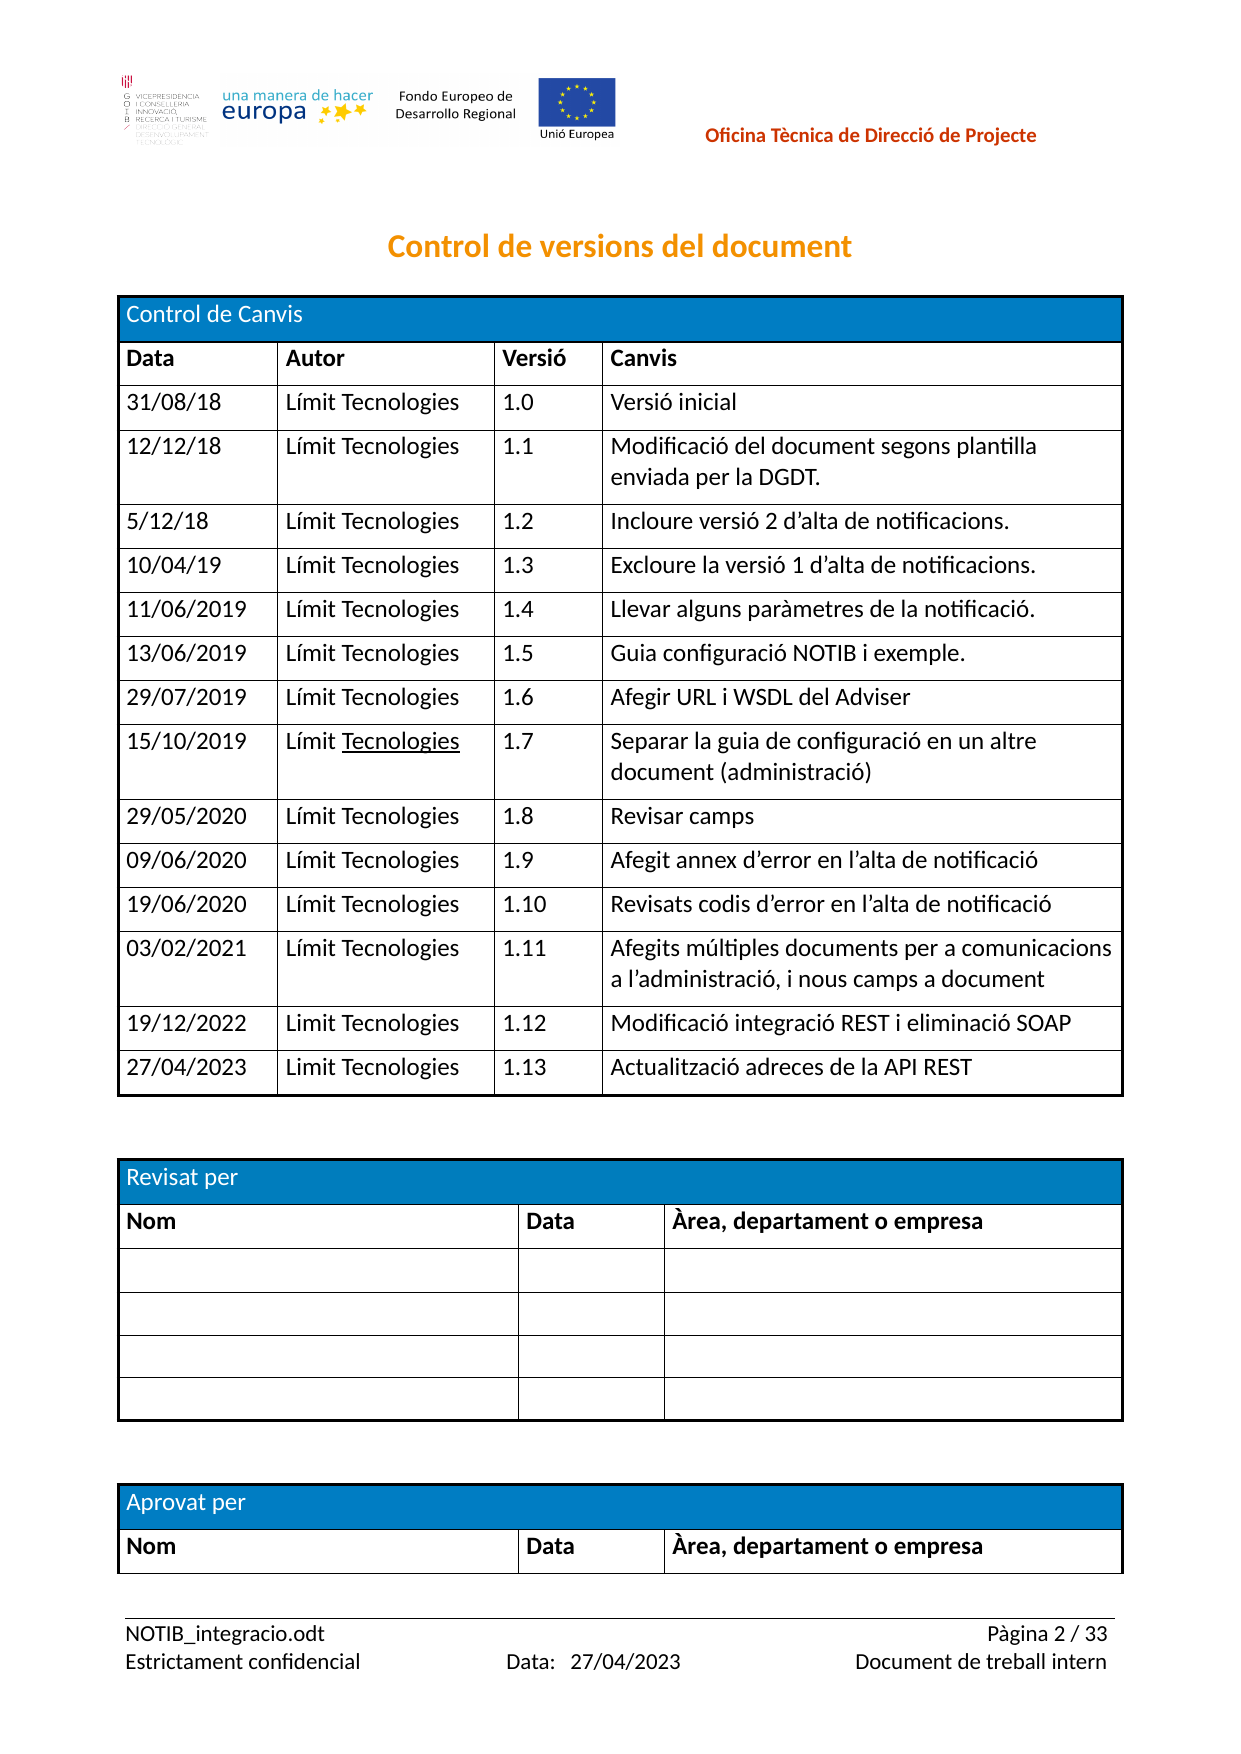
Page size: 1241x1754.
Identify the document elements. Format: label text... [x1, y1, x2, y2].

table_cell Límit Tecnologies [278, 800, 494, 843]
table_cell Incloure versió 2 d’alta de notificacions. [603, 505, 1121, 548]
table_cell Àrea, departament o empresa [665, 1205, 1121, 1248]
table_cell Revisats codis d’error en l’alta de notificació [603, 888, 1121, 931]
table_cell 19/06/2020 [120, 888, 277, 931]
picture [219, 73, 621, 147]
subtitle Control de versions del document [118, 225, 1122, 266]
table_cell [665, 1293, 1121, 1334]
table_cell [120, 1378, 518, 1419]
table_cell [519, 1336, 664, 1377]
table_cell 12/12/18 [120, 431, 277, 504]
table_cell Límit Tecnologies [278, 505, 494, 548]
table_cell 29/05/2020 [120, 800, 277, 843]
table_cell Nom [120, 1530, 518, 1573]
table_cell Guia configuració NOTIB i exemple. [603, 637, 1121, 680]
table_cell Límit Tecnologies [278, 725, 494, 799]
table_cell 1.5 [495, 637, 602, 680]
table_cell Nom [120, 1205, 518, 1248]
table_cell 10/04/19 [120, 549, 277, 592]
table_cell Límit Tecnologies [278, 431, 494, 504]
table_cell Modificació del document segons plantilla enviada per la DGDT. [603, 431, 1121, 504]
table_cell [519, 1378, 664, 1419]
table_cell 1.11 [495, 932, 602, 1006]
table_cell 29/07/2019 [120, 681, 277, 724]
table_header Aprovat per [120, 1486, 1121, 1529]
table_cell Excloure la versió 1 d’alta de notificacions. [603, 549, 1121, 592]
table_cell 1.13 [495, 1051, 602, 1094]
table_cell Llevar alguns paràmetres de la notificació. [603, 593, 1121, 636]
table_cell [665, 1378, 1121, 1419]
table_cell 1.9 [495, 844, 602, 887]
table_cell Limit Tecnologies [278, 1051, 494, 1094]
table_cell 1.2 [495, 505, 602, 548]
table_cell [120, 1293, 518, 1334]
table_cell Separar la guia de configuració en un altre document (administració) [603, 725, 1121, 799]
table_cell Límit Tecnologies [278, 932, 494, 1006]
table_cell Revisar camps [603, 800, 1121, 843]
table_cell Modificació integració REST i eliminació SOAP [603, 1007, 1121, 1050]
table_cell [120, 1336, 518, 1377]
table_cell [665, 1249, 1121, 1292]
table_cell 1.10 [495, 888, 602, 931]
table_cell [665, 1336, 1121, 1377]
table_cell Afegir URL i WSDL del Adviser [603, 681, 1121, 724]
table_header Control de Canvis [120, 298, 1121, 341]
table_cell Data [519, 1530, 664, 1573]
table_cell Canvis [603, 343, 1121, 385]
table_cell 09/06/2020 [120, 844, 277, 887]
table_cell 1.1 [495, 431, 602, 504]
table_cell 27/04/2023 [120, 1051, 277, 1094]
table_cell 19/12/2022 [120, 1007, 277, 1050]
table_cell Actualització adreces de la API REST [603, 1051, 1121, 1094]
table_cell Data [120, 343, 277, 385]
table_cell Límit Tecnologies [278, 844, 494, 887]
table_cell Afegits múltiples documents per a comunicacions a l’administració, i nous camps a document [603, 932, 1121, 1006]
table_cell 1.6 [495, 681, 602, 724]
table_cell Límit Tecnologies [278, 888, 494, 931]
table_cell 1.0 [495, 386, 602, 429]
table_cell 03/02/2021 [120, 932, 277, 1006]
table_header Revisat per [120, 1161, 1121, 1204]
table_cell [519, 1249, 664, 1292]
table_cell Àrea, departament o empresa [665, 1530, 1121, 1573]
table_cell 1.8 [495, 800, 602, 843]
table_cell 1.7 [495, 725, 602, 799]
table_cell Versió inicial [603, 386, 1121, 429]
table_cell Límit Tecnologies [278, 549, 494, 592]
table_cell Límit Tecnologies [278, 386, 494, 429]
table_cell [120, 1249, 518, 1292]
table_cell Autor [278, 343, 494, 385]
table_cell Límit Tecnologies [278, 681, 494, 724]
table_cell Data [519, 1205, 664, 1248]
table_cell 11/06/2019 [120, 593, 277, 636]
picture [118, 73, 213, 147]
table_cell 13/06/2019 [120, 637, 277, 680]
table_cell Límit Tecnologies [278, 593, 494, 636]
table_cell 1.4 [495, 593, 602, 636]
table_cell Versió [495, 343, 602, 385]
table_cell 5/12/18 [120, 505, 277, 548]
table_cell 1.3 [495, 549, 602, 592]
table_cell 31/08/18 [120, 386, 277, 429]
table_cell Límit Tecnologies [278, 637, 494, 680]
table_cell Limit Tecnologies [278, 1007, 494, 1050]
table_cell Afegit annex d’error en l’alta de notificació [603, 844, 1121, 887]
table_cell 1.12 [495, 1007, 602, 1050]
table_cell 15/10/2019 [120, 725, 277, 799]
table_cell [519, 1293, 664, 1334]
